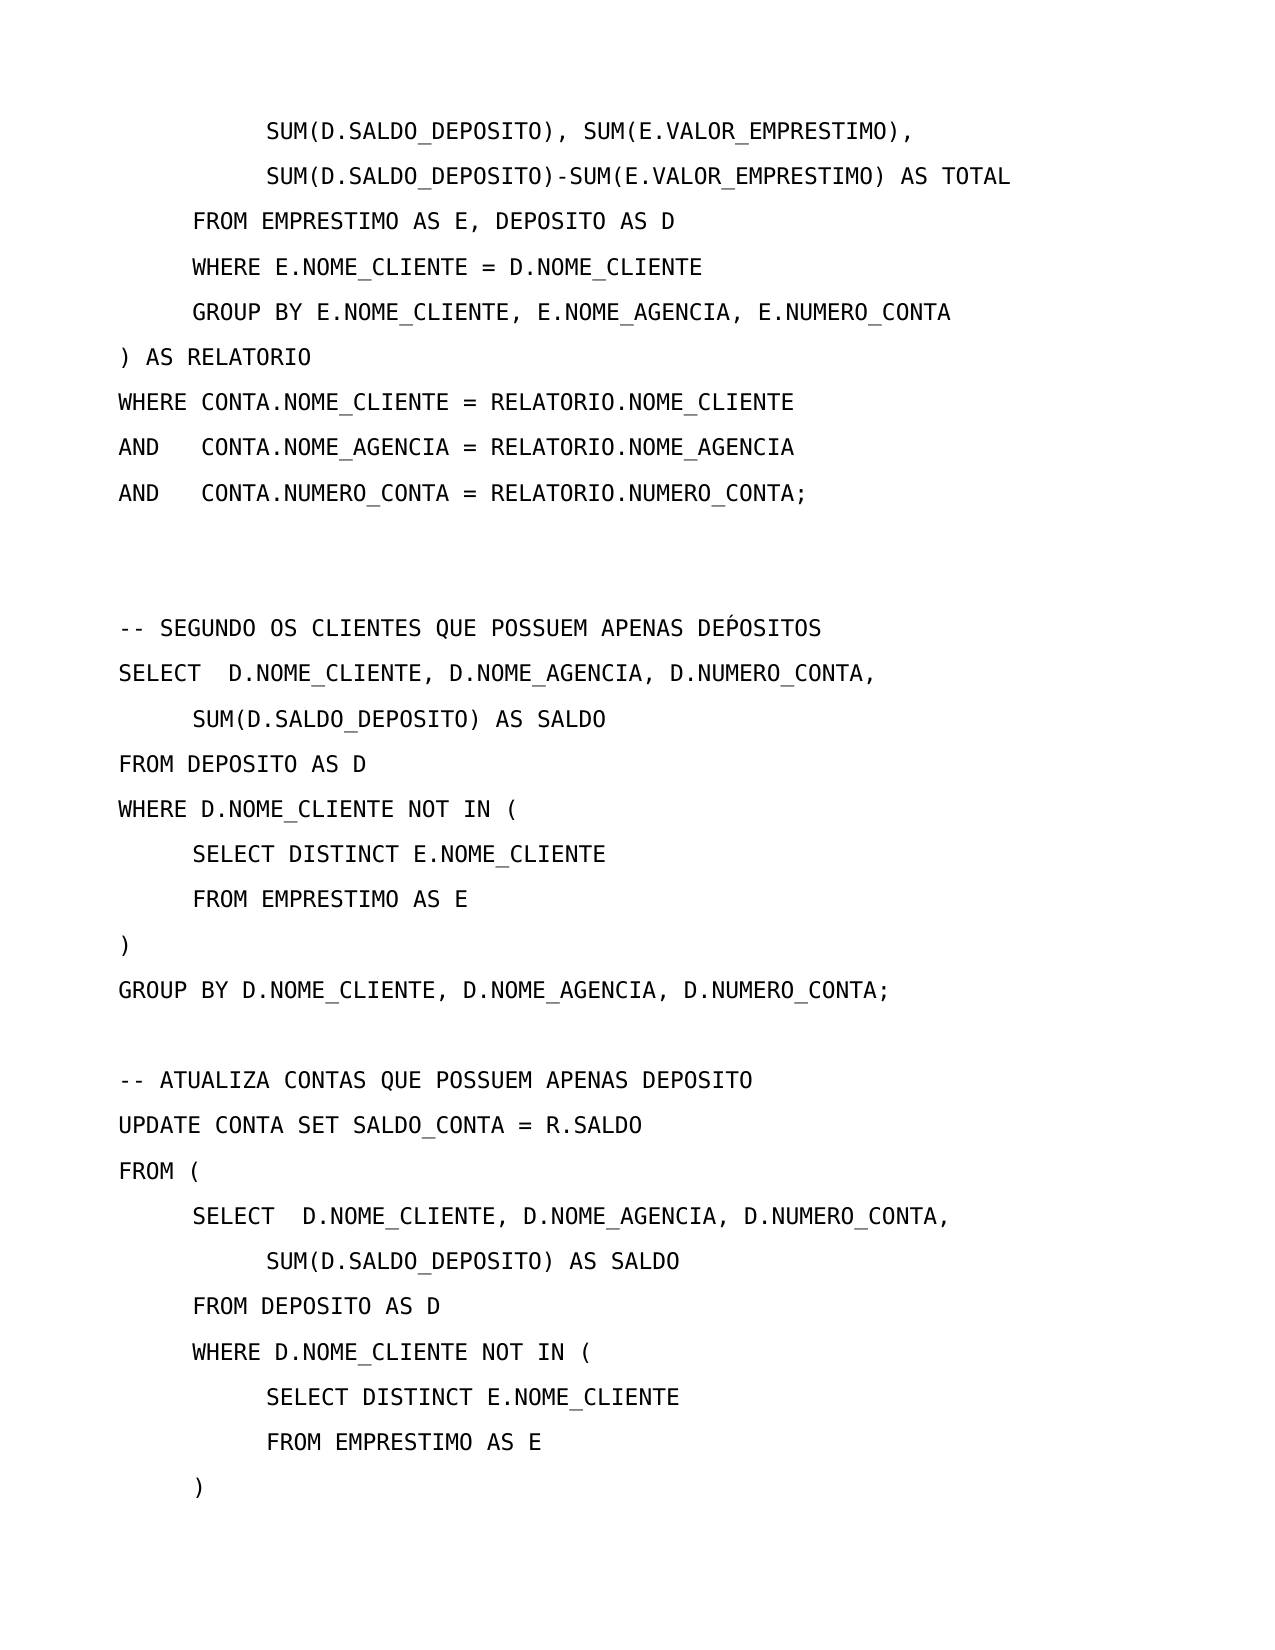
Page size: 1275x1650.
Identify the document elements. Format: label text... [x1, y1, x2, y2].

text FROM EMPRESTIMO AS E [118, 1429, 1157, 1456]
text ) [118, 932, 1157, 958]
text GROUP BY E.NOME_CLIENTE, E.NOME_AGENCIA, E.NUMERO_CONTA [118, 299, 1157, 326]
text ) [118, 1474, 1157, 1501]
text SUM(D.SALDO_DEPOSITO)-SUM(E.VALOR_EMPRESTIMO) AS TOTAL [118, 163, 1157, 190]
text GROUP BY D.NOME_CLIENTE, D.NOME_AGENCIA, D.NUMERO_CONTA; [118, 977, 1157, 1004]
text SELECT D.NOME_CLIENTE, D.NOME_AGENCIA, D.NUMERO_CONTA, [118, 661, 1157, 687]
text SELECT DISTINCT E.NOME_CLIENTE [118, 841, 1157, 868]
text FROM EMPRESTIMO AS E, DEPOSITO AS D [118, 208, 1157, 235]
text WHERE E.NOME_CLIENTE = D.NOME_CLIENTE [118, 254, 1157, 280]
text FROM DEPOSITO AS D [118, 1293, 1157, 1320]
text ) AS RELATORIO [118, 344, 1157, 371]
text FROM EMPRESTIMO AS E [118, 887, 1157, 913]
text SUM(D.SALDO_DEPOSITO) AS SALDO [118, 706, 1157, 732]
text WHERE D.NOME_CLIENTE NOT IN ( [118, 1339, 1157, 1365]
text UPDATE CONTA SET SALDO_CONTA = R.SALDO [118, 1113, 1157, 1139]
text AND CONTA.NOME_AGENCIA = RELATORIO.NOME_AGENCIA [118, 434, 1157, 461]
text AND CONTA.NUMERO_CONTA = RELATORIO.NUMERO_CONTA; [118, 480, 1157, 506]
text -- SEGUNDO OS CLIENTES QUE POSSUEM APENAS DEṔOSITOS [118, 615, 1157, 642]
text WHERE CONTA.NOME_CLIENTE = RELATORIO.NOME_CLIENTE [118, 389, 1157, 416]
text SELECT D.NOME_CLIENTE, D.NOME_AGENCIA, D.NUMERO_CONTA, [118, 1203, 1157, 1230]
text SELECT DISTINCT E.NOME_CLIENTE [118, 1384, 1157, 1411]
text FROM DEPOSITO AS D [118, 751, 1157, 778]
text SUM(D.SALDO_DEPOSITO) AS SALDO [118, 1248, 1157, 1275]
text WHERE D.NOME_CLIENTE NOT IN ( [118, 796, 1157, 823]
text -- ATUALIZA CONTAS QUE POSSUEM APENAS DEPOSITO [118, 1067, 1157, 1094]
text FROM ( [118, 1158, 1157, 1184]
text SUM(D.SALDO_DEPOSITO), SUM(E.VALOR_EMPRESTIMO), [118, 118, 1157, 145]
